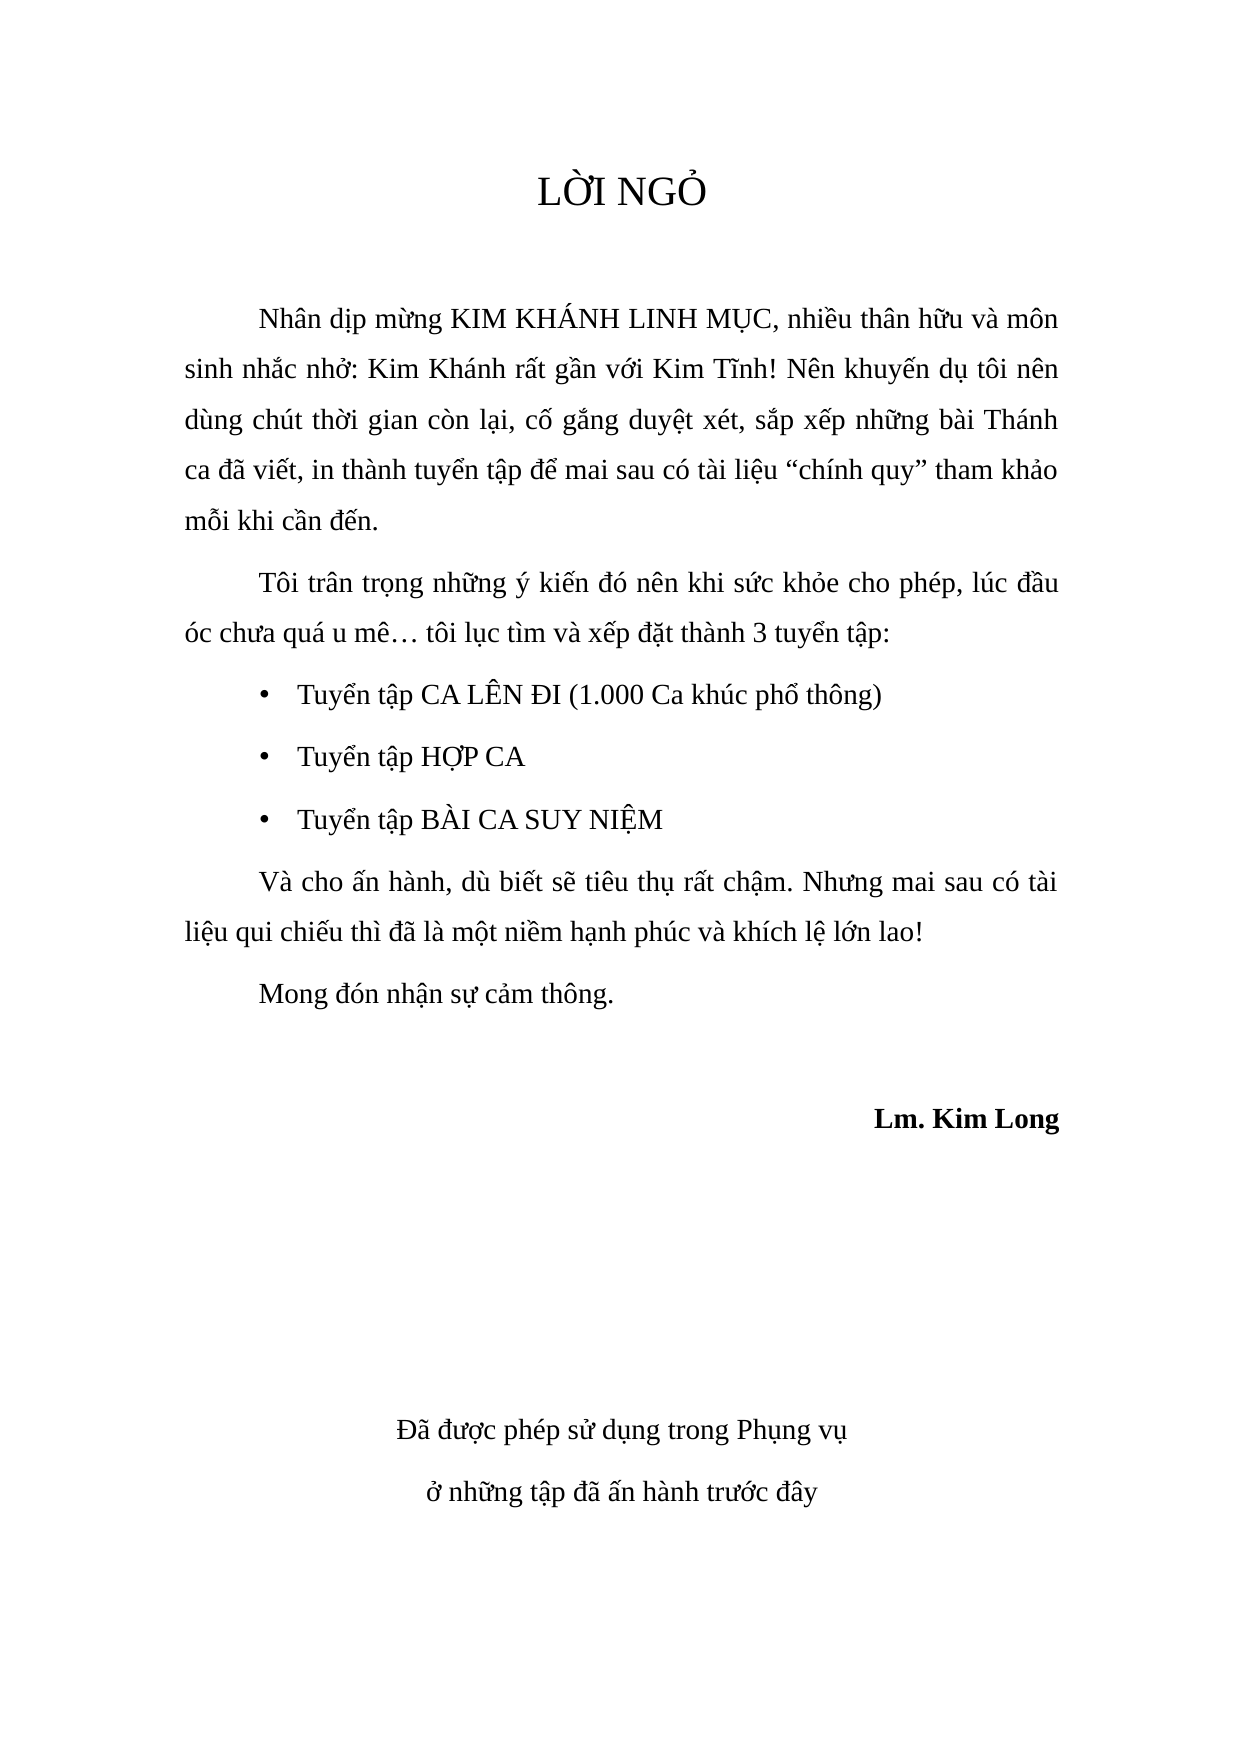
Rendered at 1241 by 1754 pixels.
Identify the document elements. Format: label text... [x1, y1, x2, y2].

text Và cho ấn hành, dù biết sẽ tiêu thụ rất chậm. Nhưng mai sau có tài liệu qui chiếu thì đã là một niềm hạnh phúc và khích lệ lớn lao! [184, 864, 1059, 948]
list Tuyển tập CA LÊN ĐI (1.000 Ca khúc phổ thông) [259, 677, 1059, 711]
text ở những tập đã ấn hành trước đây [184, 1474, 1059, 1508]
text LỜI NGỎ [184, 166, 1059, 214]
text Tôi trân trọng những ý kiến đó nên khi sức khỏe cho phép, lúc đầu óc chưa quá u mê… tôi lục tìm và xếp đặt thành 3 tuyển tập: [184, 565, 1059, 649]
list Tuyển tập HỢP CA [259, 739, 1059, 773]
text Nhân dịp mừng KIM KHÁNH LINH MỤC, nhiều thân hữu và môn sinh nhắc nhở: Kim Khánh rất gần với Kim Tĩnh! Nên khuyến dụ tôi nên dùng chút thời gian còn lại, cố gắng duyệt xét, sắp xếp những bài Thánh ca đã viết, in thành tuyển tập để mai sau có tài liệu “chính quy” tham khảo mỗi khi cần đến. [184, 301, 1059, 536]
text Đã được phép sử dụng trong Phụng vụ [184, 1412, 1059, 1446]
text Mong đón nhận sự cảm thông. [184, 977, 1059, 1010]
list Tuyển tập BÀI CA SUY NIỆM [259, 802, 1059, 836]
text Lm. Kim Long [184, 1101, 1059, 1134]
